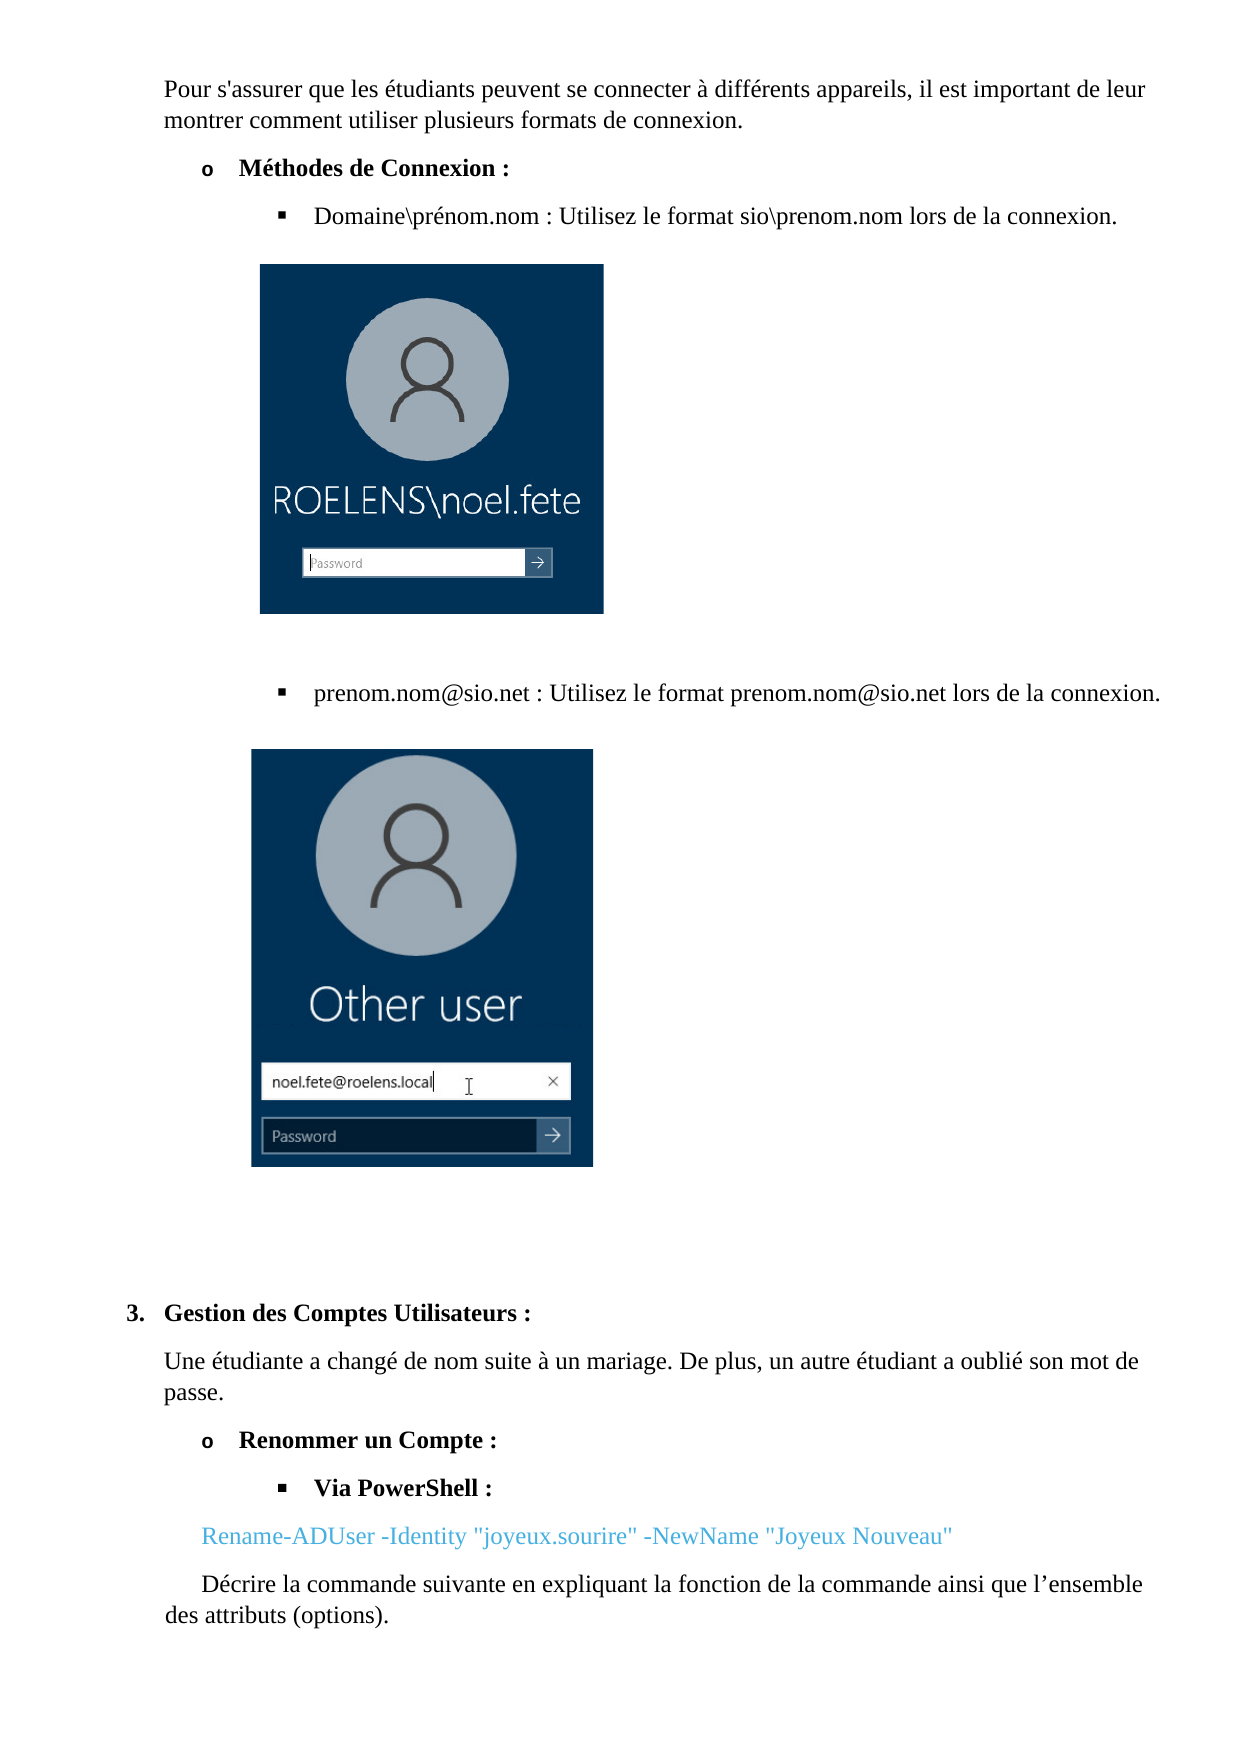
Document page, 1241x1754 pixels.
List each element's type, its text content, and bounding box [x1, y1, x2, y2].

list Via PowerShell : [276, 1473, 1181, 1502]
list Gestion des Comptes Utilisateurs : [126, 1298, 1181, 1327]
picture [251, 749, 594, 1167]
text Une étudiante a changé de nom suite à un mariage. De plus, un autre étudiant a oublié son mot de passe. [164, 1346, 1181, 1406]
text Pour s'assurer que les étudiants peuvent se connecter à différents appareils, il est important de leur montrer comment utiliser plusieurs formats de connexion. [164, 74, 1181, 134]
picture [259, 264, 604, 614]
list prenom.nom@sio.net : Utilisez le format prenom.nom@sio.net lors de la connexion. [276, 678, 1181, 707]
list Renommer un Compte : [201, 1425, 1181, 1454]
list Méthodes de Connexion : [201, 153, 1181, 182]
list Domaine\prénom.nom : Utilisez le format sio\prenom.nom lors de la connexion. [276, 201, 1181, 230]
text Rename-ADUser -Identity "joyeux.sourire" -NewName "Joyeux Nouveau" [201, 1521, 1181, 1550]
text Décrire la commande suivante en expliquant la fonction de la commande ainsi que l’ensemble des attributs (options). [165, 1569, 1181, 1629]
